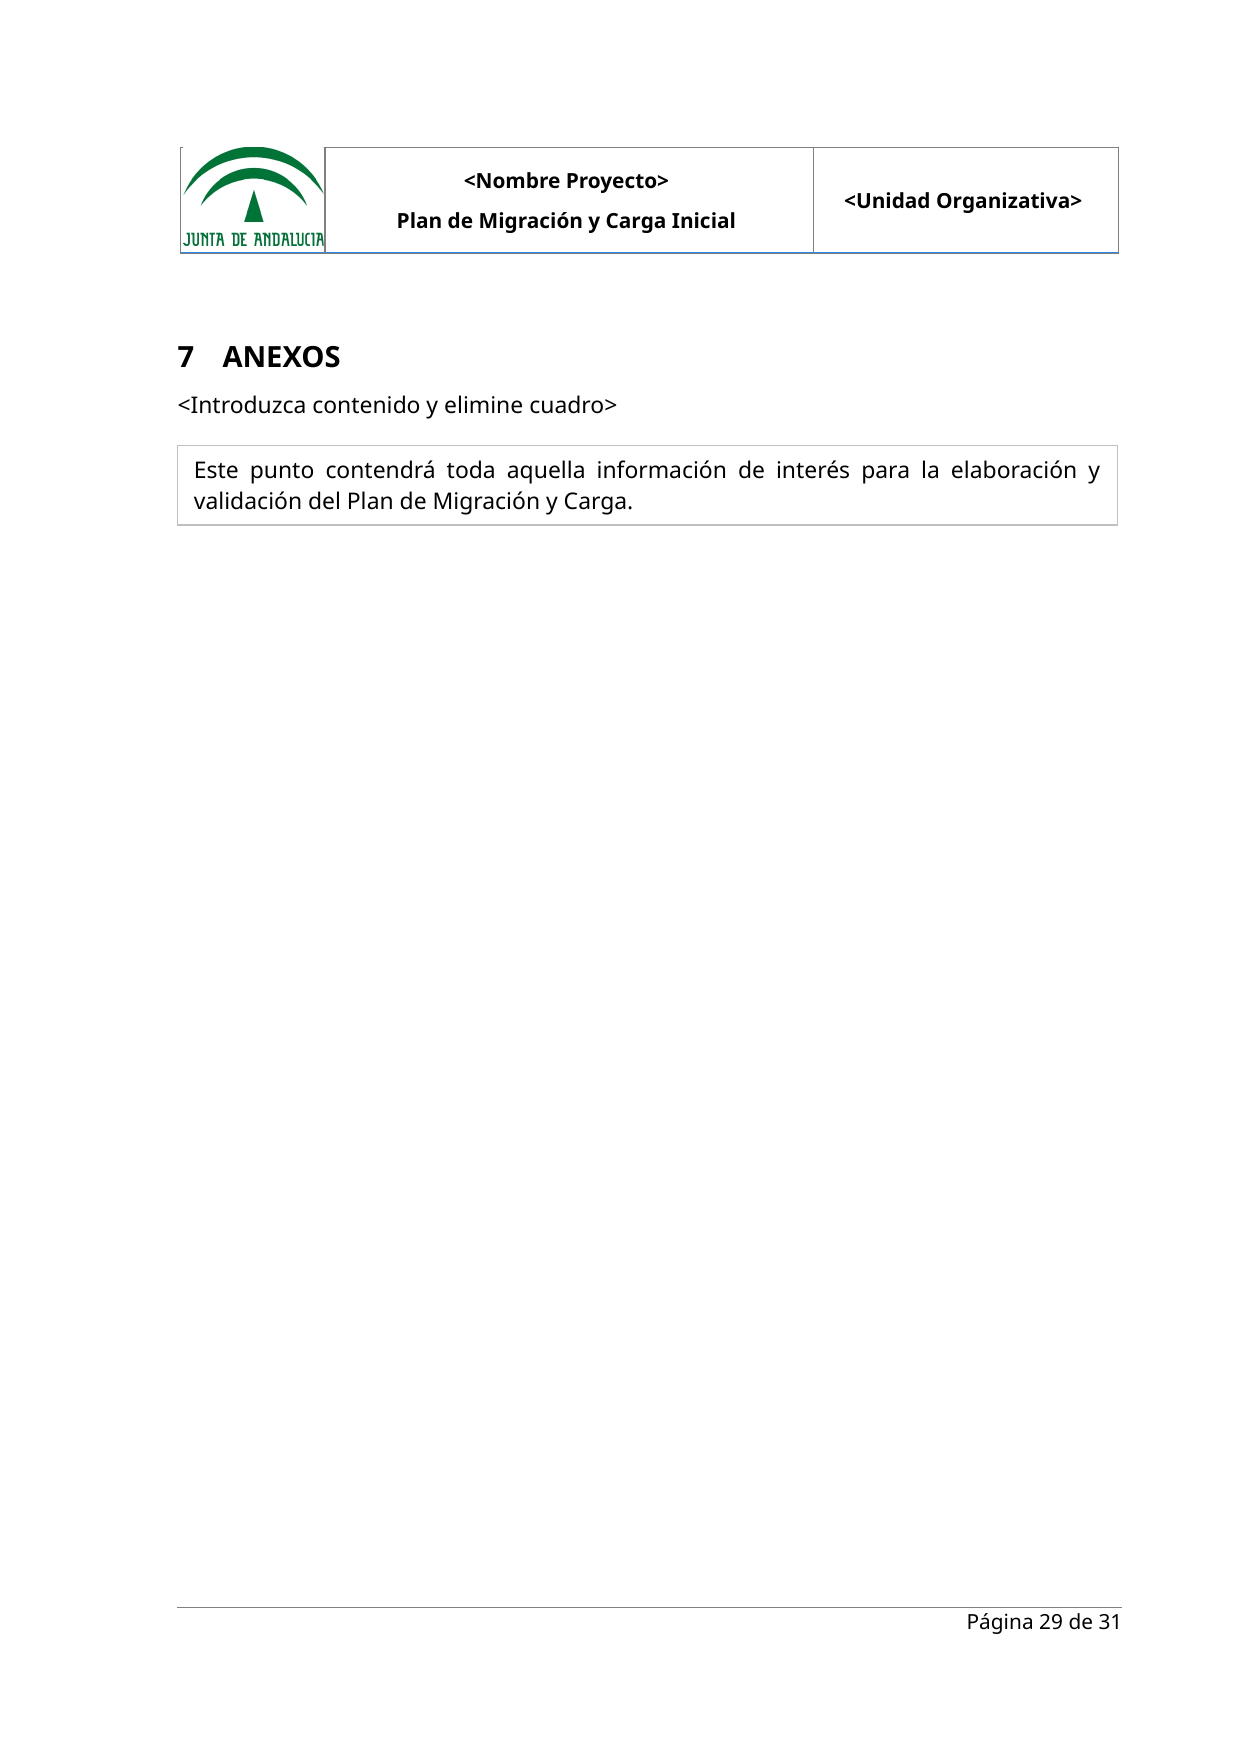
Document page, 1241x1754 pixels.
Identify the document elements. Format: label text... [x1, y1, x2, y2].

picture [183, 147, 324, 246]
subtitle ANEXOS [177, 336, 1122, 376]
text <Introduzca contenido y elimine cuadro> [177, 389, 1122, 420]
text Este punto contendrá toda aquella información de interés para la elaboración y validación del Plan de Migración y Carga. [194, 454, 1101, 516]
